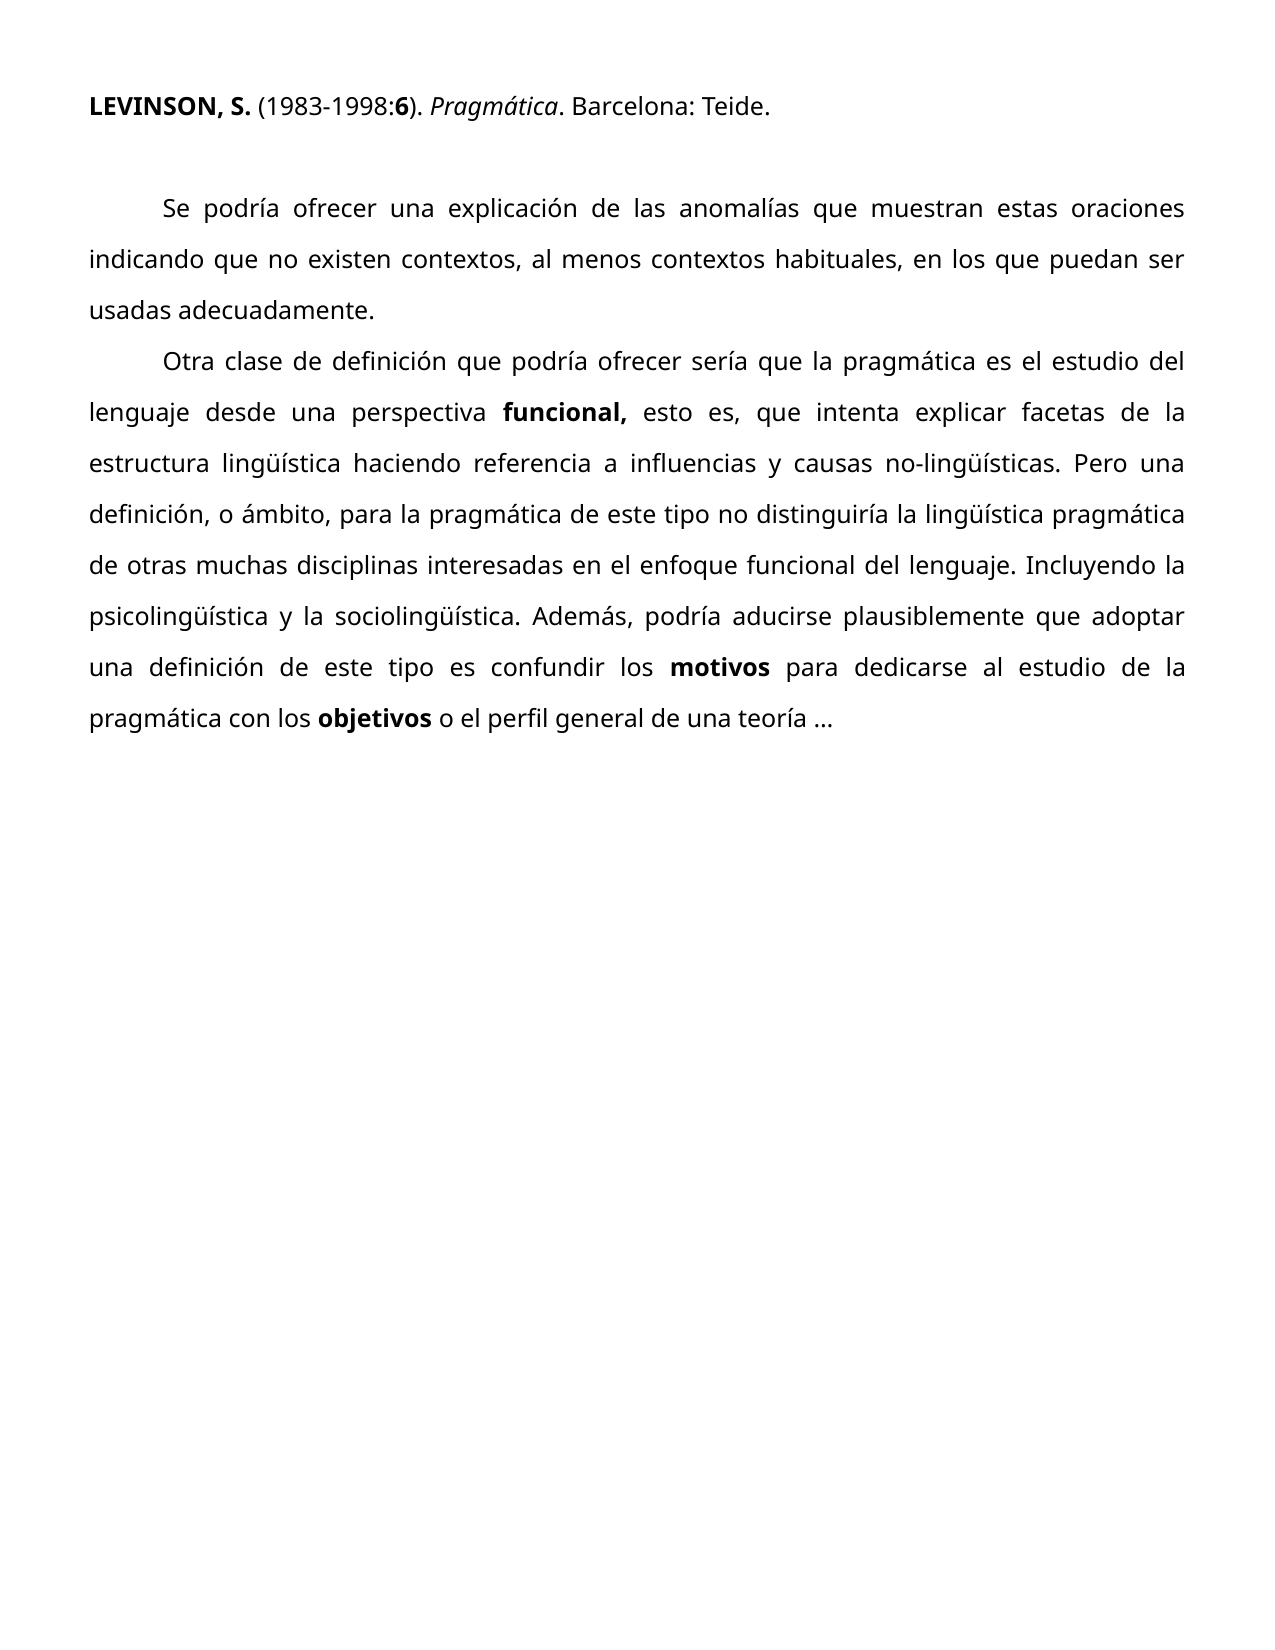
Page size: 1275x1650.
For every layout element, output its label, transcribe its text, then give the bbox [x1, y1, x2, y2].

text Se podría ofrecer una explicación de las anomalías que muestran estas oraciones indicando que no existen contextos, al menos contextos habituales, en los que puedan ser usadas adecuadamente. [88, 191, 1186, 327]
text Otra clase de definición que podría ofrecer sería que la pragmática es el estudio del lenguaje desde una perspectiva funcional, esto es, que intenta explicar facetas de la estructura lingüística haciendo referencia a influencias y causas no-lingüísticas. Pero una definición, o ámbito, para la pragmática de este tipo no distinguiría la lingüística pragmática de otras muchas disciplinas interesadas en el enfoque funcional del lenguaje. Incluyendo la psicolingüística y la sociolingüística. Además, podría aducirse plausiblemente que adoptar una definición de este tipo es confundir los motivos para dedicarse al estudio de la pragmática con los objetivos o el perfil general de una teoría … [88, 344, 1186, 735]
text LEVINSON, S. (1983-1998:6). Pragmática. Barcelona: Teide. [88, 88, 1186, 123]
